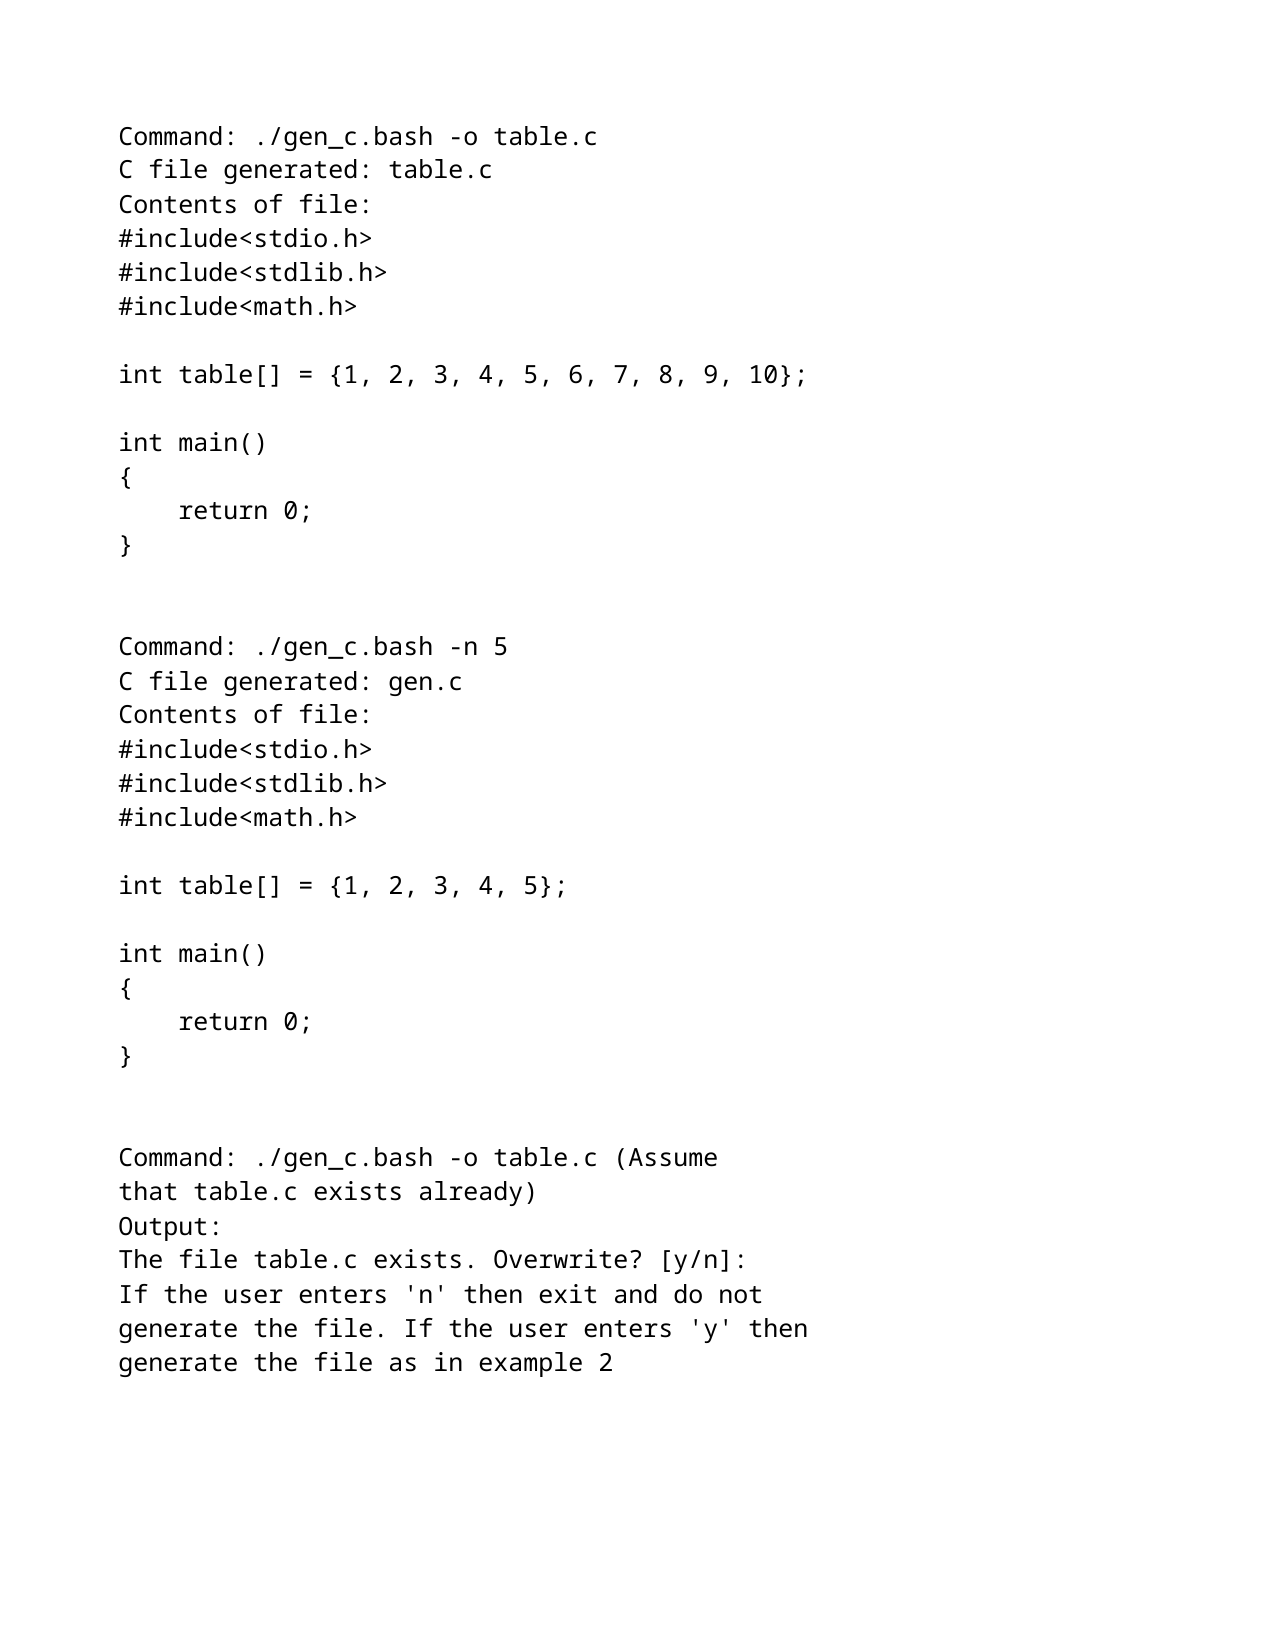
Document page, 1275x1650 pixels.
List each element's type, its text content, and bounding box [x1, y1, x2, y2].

text } [118, 527, 1157, 561]
text Output: [118, 1208, 1157, 1242]
text int main() [118, 936, 1157, 970]
text Command: ./gen_c.bash -o table.c (Assume [118, 1140, 1157, 1174]
text #include<stdlib.h> [118, 254, 1157, 288]
text } [118, 1038, 1157, 1072]
text #include<stdio.h> [118, 731, 1157, 765]
text generate the file. If the user enters 'y' then [118, 1310, 1157, 1344]
text #include<stdlib.h> [118, 765, 1157, 799]
text Command: ./gen_c.bash -n 5 [118, 629, 1157, 663]
text { [118, 970, 1157, 1004]
text Contents of file: [118, 697, 1157, 731]
text int table[] = {1, 2, 3, 4, 5}; [118, 867, 1157, 902]
text #include<stdio.h> [118, 220, 1157, 254]
text return 0; [118, 493, 1157, 527]
text int table[] = {1, 2, 3, 4, 5, 6, 7, 8, 9, 10}; [118, 357, 1157, 391]
text Contents of file: [118, 186, 1157, 220]
text { [118, 459, 1157, 493]
text Command: ./gen_c.bash -o table.c [118, 118, 1157, 152]
text that table.c exists already) [118, 1174, 1157, 1208]
text generate the file as in example 2 [118, 1344, 1157, 1378]
text return 0; [118, 1004, 1157, 1038]
text #include<math.h> [118, 288, 1157, 322]
text The file table.c exists. Overwrite? [y/n]: [118, 1242, 1157, 1276]
text #include<math.h> [118, 799, 1157, 833]
text C file generated: table.c [118, 152, 1157, 186]
text int main() [118, 425, 1157, 459]
text If the user enters 'n' then exit and do not [118, 1276, 1157, 1310]
text C file generated: gen.c [118, 663, 1157, 697]
